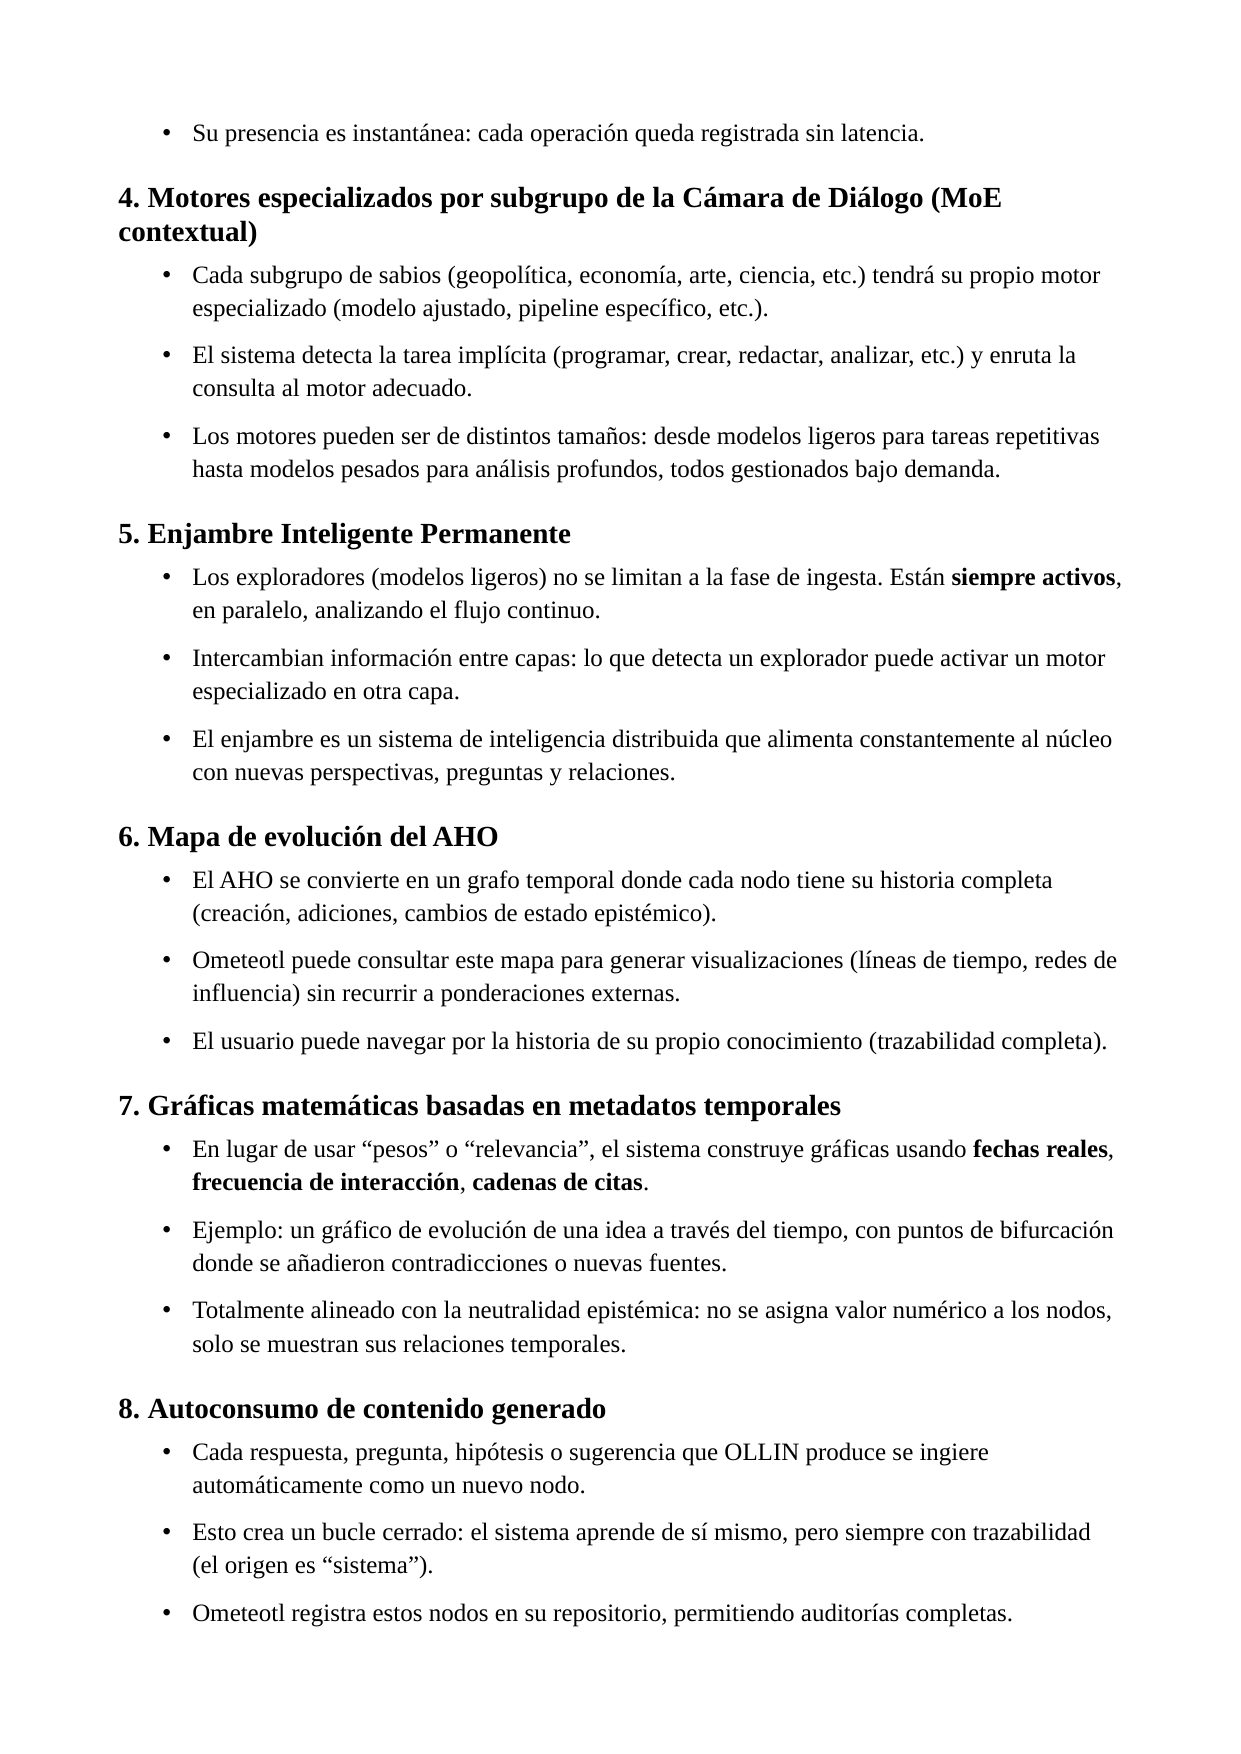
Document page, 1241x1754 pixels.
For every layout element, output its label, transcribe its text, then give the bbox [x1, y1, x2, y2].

list El AHO se convierte en un grafo temporal donde cada nodo tiene su historia completa (creación, adiciones, cambios de estado epistémico). [162, 865, 1122, 927]
subtitle 5. Enjambre Inteligente Permanente [118, 516, 1122, 550]
subtitle 6. Mapa de evolución del AHO [118, 819, 1122, 852]
list En lugar de usar “pesos” o “relevancia”, el sistema construye gráficas usando fechas reales, frecuencia de interacción, cadenas de citas. [162, 1134, 1122, 1196]
list Ometeotl puede consultar este mapa para generar visualizaciones (líneas de tiempo, redes de influencia) sin recurrir a ponderaciones externas. [162, 946, 1122, 1007]
list Ejemplo: un gráfico de evolución de una idea a través del tiempo, con puntos de bifurcación donde se añadieron contradicciones o nuevas fuentes. [162, 1215, 1122, 1277]
list Los motores pueden ser de distintos tamaños: desde modelos ligeros para tareas repetitivas hasta modelos pesados para análisis profundos, todos gestionados bajo demanda. [162, 421, 1122, 483]
list Su presencia es instantánea: cada operación queda registrada sin latencia. [162, 118, 1122, 147]
list Intercambian información entre capas: lo que detecta un explorador puede activar un motor especializado en otra capa. [162, 643, 1122, 705]
list Ometeotl registra estos nodos en su repositorio, permitiendo auditorías completas. [162, 1598, 1122, 1627]
list El sistema detecta la tarea implícita (programar, crear, redactar, analizar, etc.) y enruta la consulta al motor adecuado. [162, 341, 1122, 402]
list El enjambre es un sistema de inteligencia distribuida que alimenta constantemente al núcleo con nuevas perspectivas, preguntas y relaciones. [162, 724, 1122, 785]
subtitle 7. Gráficas matemáticas basadas en metadatos temporales [118, 1088, 1122, 1122]
subtitle 4. Motores especializados por subgrupo de la Cámara de Diálogo (MoE contextual) [118, 180, 1122, 247]
list El usuario puede navegar por la historia de su propio conocimiento (trazabilidad completa). [162, 1026, 1122, 1055]
list Cada respuesta, pregunta, hipótesis o sugerencia que OLLIN produce se ingiere automáticamente como un nuevo nodo. [162, 1437, 1122, 1499]
list Los exploradores (modelos ligeros) no se limitan a la fase de ingesta. Están siempre activos, en paralelo, analizando el flujo continuo. [162, 562, 1122, 624]
list Esto crea un bucle cerrado: el sistema aprende de sí mismo, pero siempre con trazabilidad (el origen es “sistema”). [162, 1517, 1122, 1579]
list Cada subgrupo de sabios (geopolítica, economía, arte, ciencia, etc.) tendrá su propio motor especializado (modelo ajustado, pipeline específico, etc.). [162, 260, 1122, 322]
subtitle 8. Autoconsumo de contenido generado [118, 1391, 1122, 1424]
list Totalmente alineado con la neutralidad epistémica: no se asigna valor numérico a los nodos, solo se muestran sus relaciones temporales. [162, 1296, 1122, 1357]
